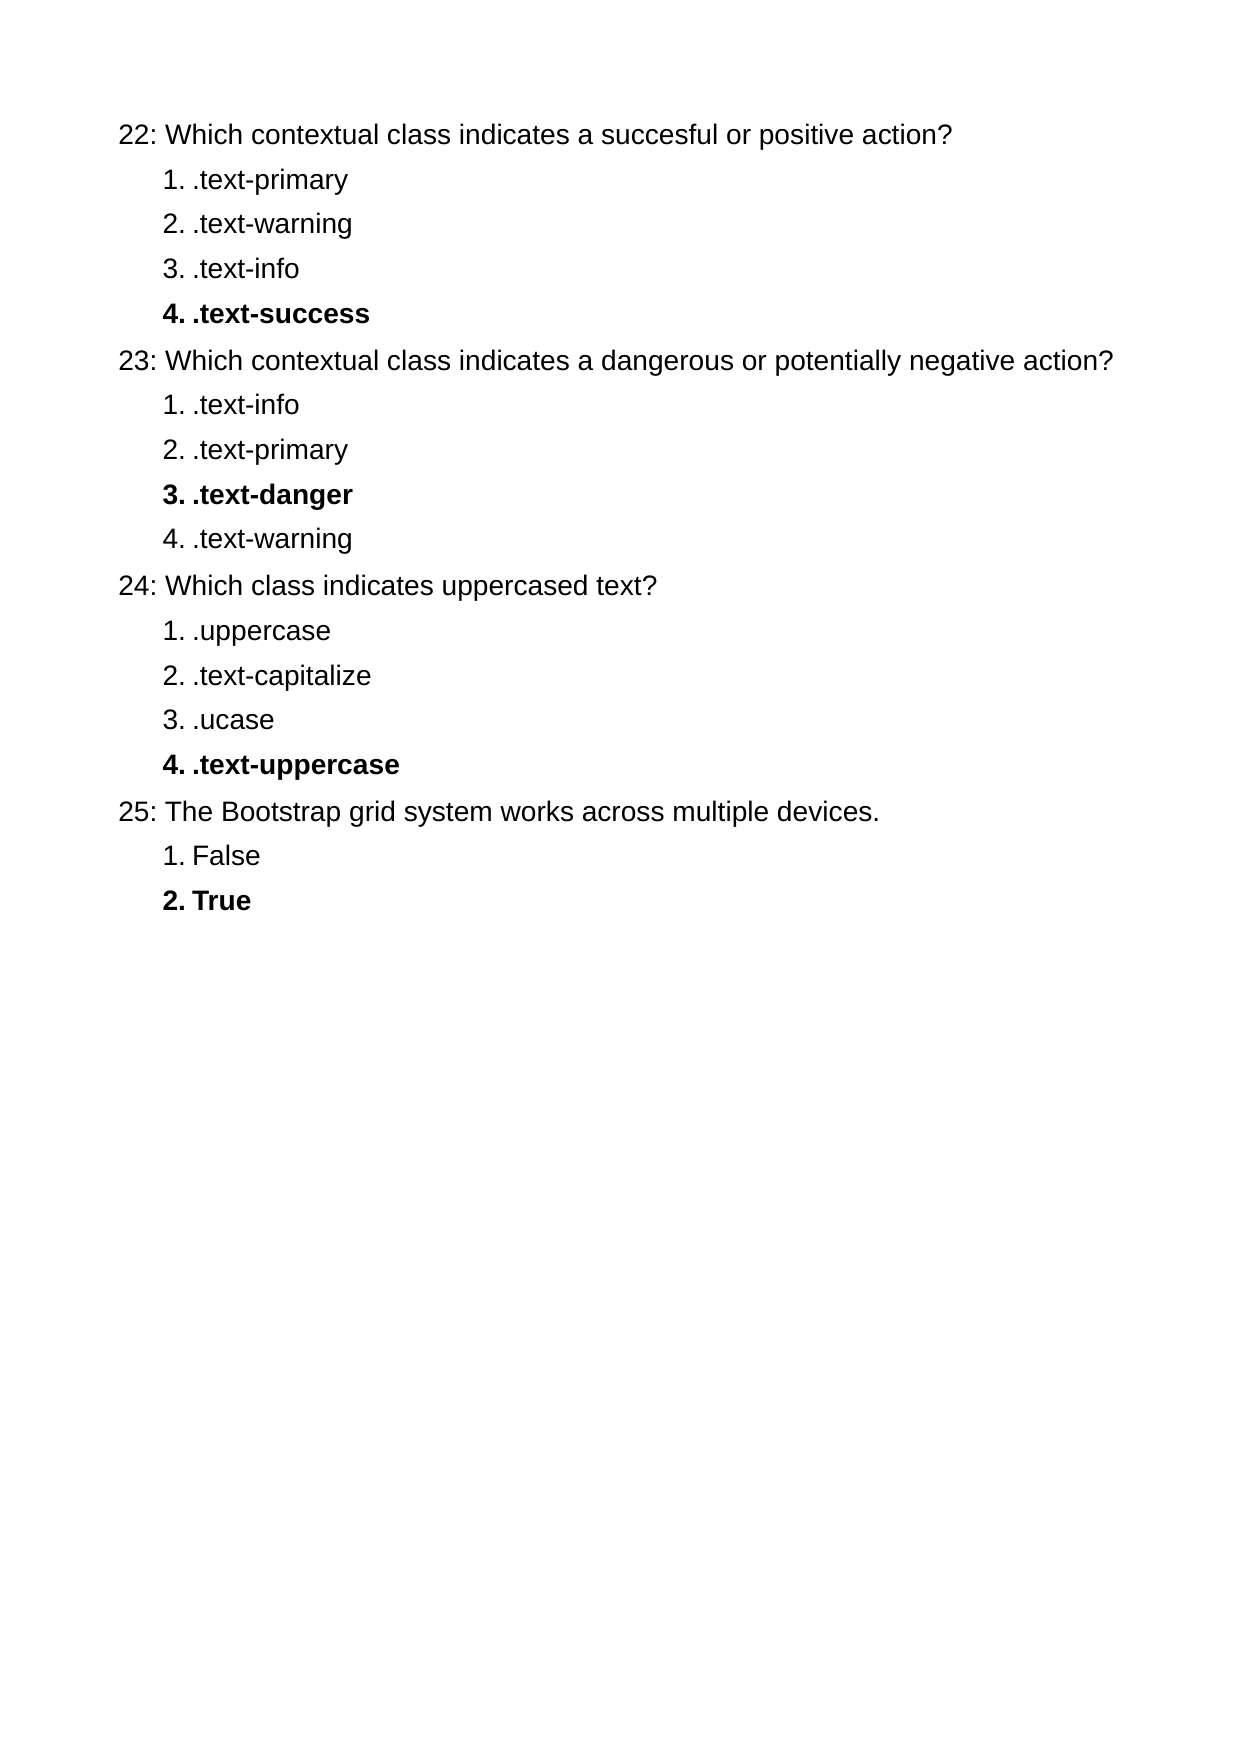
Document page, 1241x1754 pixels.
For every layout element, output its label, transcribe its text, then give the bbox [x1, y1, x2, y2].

list .text-primary [162, 163, 1122, 195]
text 22: Which contextual class indicates a succesful or positive action? [118, 118, 1122, 151]
list .text-capitalize [162, 658, 1122, 691]
text 24: Which class indicates uppercased text? [118, 569, 1122, 602]
list .text-info [162, 388, 1122, 421]
list True [162, 884, 1122, 916]
text 23: Which contextual class indicates a dangerous or potentially negative action? [118, 344, 1122, 376]
list .ucase [162, 703, 1122, 736]
list .text-warning [162, 207, 1122, 240]
text 25: The Bootstrap grid system works across multiple devices. [118, 795, 1122, 827]
list .text-danger [162, 478, 1122, 510]
list False [162, 839, 1122, 872]
list .text-uppercase [162, 748, 1122, 780]
list .text-warning [162, 522, 1122, 555]
list .text-info [162, 252, 1122, 284]
list .text-primary [162, 433, 1122, 465]
list .uppercase [162, 614, 1122, 646]
list .text-success [162, 297, 1122, 329]
